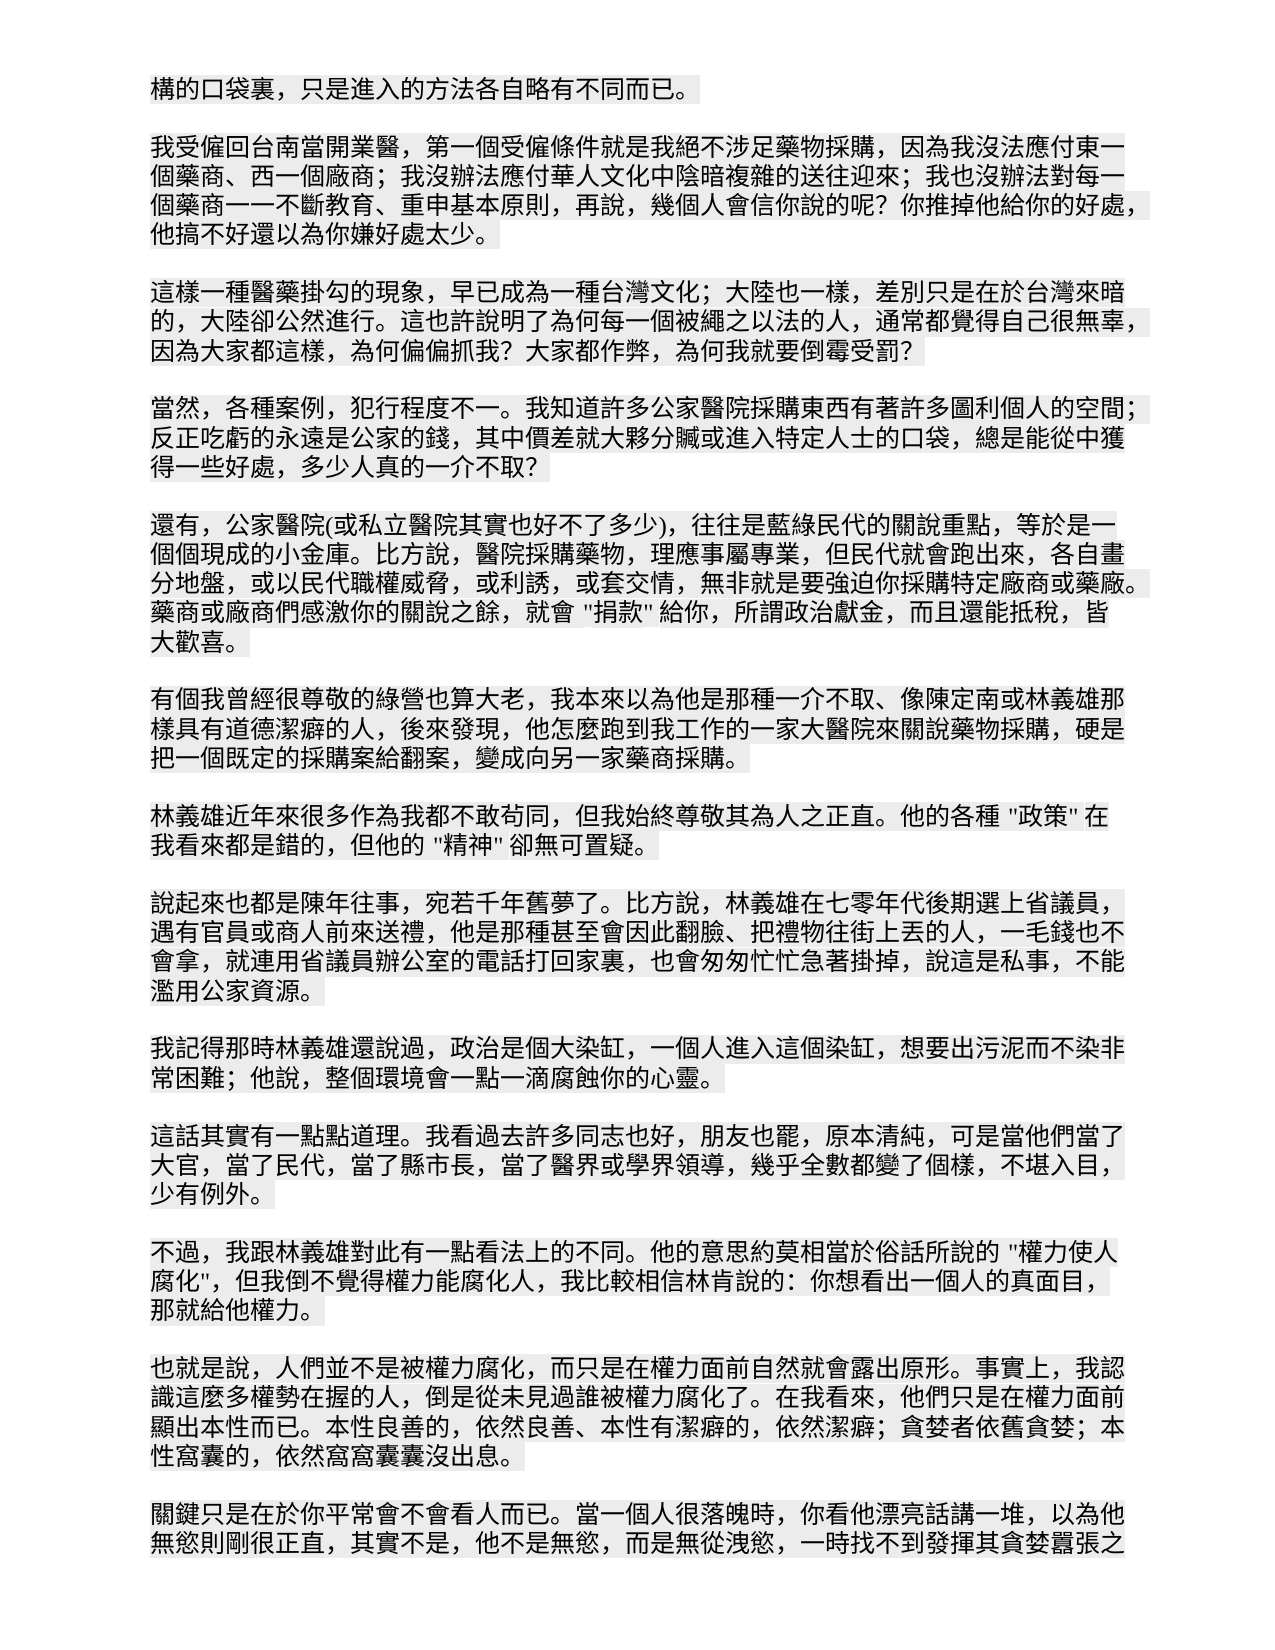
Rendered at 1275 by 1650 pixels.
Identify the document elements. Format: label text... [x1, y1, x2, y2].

text 秀傳醫院大老闆黃明和雖是無黨籍，但較傾藍營，權高勢重，人脈豐沛；特別是在醫界，更是呼風喚雨。今天若他屬綠營，這樣一個醫療王國的領導人被羈押，你能想像綠營那些人會有什麼樣的抗議出現：司法迫害！司法追殺！打壓醫療發展！選舉輸不起用奧步！...等等。 昨天打開電視，不小心轉到一些政論台，看到一些綠營名嘴聲嘶力竭，齜牙裂嘴，好像在聲援柯文哲，我看了嚇一跳，好可怕，趕緊轉台。我沒聽見他們說些什麼，但我用肚臍想也知道他們會說些什麼。長期以來，毫無是非觀念可言。 忘了是誰說的了(十幾年前林義雄競選黨內總統候選人時引用過這句話，不過看來也只是 "引用" 而已)，原意引申來說就是：我們對於一個政權、國家或組織或政黨的支持與否，不僅是看它的政策，更是看它的精神。 用我的話來說就是看它的所作所為是否秉持一定的道德原則或基本價值，而不是看它的所謂立場或政策。簡單說，它可以無能，可以顢頇，但不能無恥，不能破壞最基本的體制或價值原則。 我已經超過20年不曾投票給綠營。但在黨外時代，你就算派出一隻小貓，我都會投給她而不會投給國民黨；同理，20年來，你就算派出一隻小狗，我也一樣會投給小狗，而不會投給好話說盡、壞事做絕的民進黨，因其所作所為視基本價值如無物，凡事變成一種鬥爭手段，只問敵我，不問是非。 至於黃明和這個案子，法律上究竟犯了什麼法我不清楚，但我知道若用道德原則來看，如果黃明和有罪(道德上的罪)，難道不是 "幾乎" 所有醫院和診所都應該有罪？差別只是在於有沒有設個人頭公司來從中 "攔截" 這個價差而已。 可是，沒有從中攔截，那麼，多出來的錢跑哪去了？還不是一樣進入主其事者或該醫療機構的口袋裏，只是進入的方法各自略有不同而已。 我受僱回台南當開業醫，第一個受僱條件就是我絕不涉足藥物採購，因為我沒法應付東一個藥商、西一個廠商；我沒辦法應付華人文化中陰暗複雜的送往迎來；我也沒辦法對每一個藥商一一不斷教育、重申基本原則，再說，幾個人會信你說的呢？你推掉他給你的好處，他搞不好還以為你嫌好處太少。 這樣一種醫藥掛勾的現象，早已成為一種台灣文化；大陸也一樣，差別只是在於台灣來暗的，大陸卻公然進行。這也許說明了為何每一個被繩之以法的人，通常都覺得自己很無辜，因為大家都這樣，為何偏偏抓我？大家都作弊，為何我就要倒霉受罰？ 當然，各種案例，犯行程度不一。我知道許多公家醫院採購東西有著許多圖利個人的空間；反正吃虧的永遠是公家的錢，其中價差就大夥分贓或進入特定人士的口袋，總是能從中獲得一些好處，多少人真的一介不取？ 還有，公家醫院(或私立醫院其實也好不了多少)，往往是藍綠民代的關說重點，等於是一個個現成的小金庫。比方說，醫院採購藥物，理應事屬專業，但民代就會跑出來，各自畫分地盤，或以民代職權威脅，或利誘，或套交情，無非就是要強迫你採購特定廠商或藥廠。藥商或廠商們感激你的關說之餘，就會 "捐款" 給你，所謂政治獻金，而且還能抵稅，皆大歡喜。 有個我曾經很尊敬的綠營也算大老，我本來以為他是那種一介不取、像陳定南或林義雄那樣具有道德潔癖的人，後來發現，他怎麼跑到我工作的一家大醫院來關說藥物採購，硬是把一個既定的採購案給翻案，變成向另一家藥商採購。 林義雄近年來很多作為我都不敢茍同，但我始終尊敬其為人之正直。他的各種 "政策" 在我看來都是錯的，但他的 "精神" 卻無可置疑。 說起來也都是陳年往事，宛若千年舊夢了。比方說，林義雄在七零年代後期選上省議員，遇有官員或商人前來送禮，他是那種甚至會因此翻臉、把禮物往街上丟的人，一毛錢也不會拿，就連用省議員辦公室的電話打回家裏，也會匆匆忙忙急著掛掉，說這是私事，不能濫用公家資源。 我記得那時林義雄還說過，政治是個大染缸，一個人進入這個染缸，想要出污泥而不染非常困難；他說，整個環境會一點一滴腐蝕你的心靈。 這話其實有一點點道理。我看過去許多同志也好，朋友也罷，原本清純，可是當他們當了大官，當了民代，當了縣市長，當了醫界或學界領導，幾乎全數都變了個樣，不堪入目，少有例外。 不過，我跟林義雄對此有一點看法上的不同。他的意思約莫相當於俗話所說的 "權力使人腐化"，但我倒不覺得權力能腐化人，我比較相信林肯說的：你想看出一個人的真面目，那就給他權力。 也就是說，人們並不是被權力腐化，而只是在權力面前自然就會露出原形。事實上，我認識這麼多權勢在握的人，倒是從未見過誰被權力腐化了。在我看來，他們只是在權力面前顯出本性而已。本性良善的，依然良善、本性有潔癖的，依然潔癖；貪婪者依舊貪婪；本性窩囊的，依然窩窩囊囊沒出息。 關鍵只是在於你平常會不會看人而已。當一個人很落魄時，你看他漂亮話講一堆，以為他無慾則剛很正直，其實不是，他不是無慾，而是無從洩慾，一時找不到發揮其貪婪囂張之本性的機會而已。當然也有些人，不管處於什麼樣的社會位置，始終乾淨如一，例如陳定南，例如林義雄，例如馬英九。 陳真2014.09.26. =================== 秀傳總裁黃明和等三人遭聲押 中廣新聞網中廣新聞網 – 2014年9月26日 秀傳醫療體系總裁黃明和，涉嫌將上游藥廠折讓藥物高達四億元價差，匯入自己和子女帳戶，經彰化地檢署指揮七十多名調查官前往醫院、住家等十多處地點搜索，經漏夜偵訊黃明和、黃意婷與胡毓美等三人，依背信與業務侵佔等罪嫌，聲請羈押。 據法務部航業調查處調查發現，擔任秀傳醫療體系總裁、前立委黃明和，涉嫌從五年前開始，找來姪兒陳柏丞擔任「健活公司」負責人，先將上游藥廠所給與給「彰化秀傳」與「彰濱秀傳」醫院高額「藥價折讓差價」，先轉入公司帳戶，為了將高額利益佔為己有，再以現金提領或轉帳方式匯入本人和配偶與子女的金融帳戶，侵佔額度高達四億元。 襄閱主任檢察官黃智勇表示，經長期蒐證，在二十五號指揮航調處、彰化、台中與台北等縣市調查站與中區機動站共七十多位調查官，兵分多路前往彰化秀傳與彰濱秀傳醫院、黃明和住家、健活公司等十多處進行搜索，除查扣大批資料與帳冊，並將黃明和等九名被告、二十多位關係人約談到案。 經漏夜偵訊後，黃明和、黃意婷與胡毓美等三人，因涉及背信與業務侵佔等罪嫌重大，並有勾串共證之虞，在清晨四點二十分，向彰化地院聲請羈押，其他六人則被請回。 至於黃明和等被告，是否還涉及詐領健保費、洗錢等詐欺罪責，黃智勇主任則表示，承辦檢察官將會依照事證擴大展開追查。 [150, 75, 1125, 1558]
